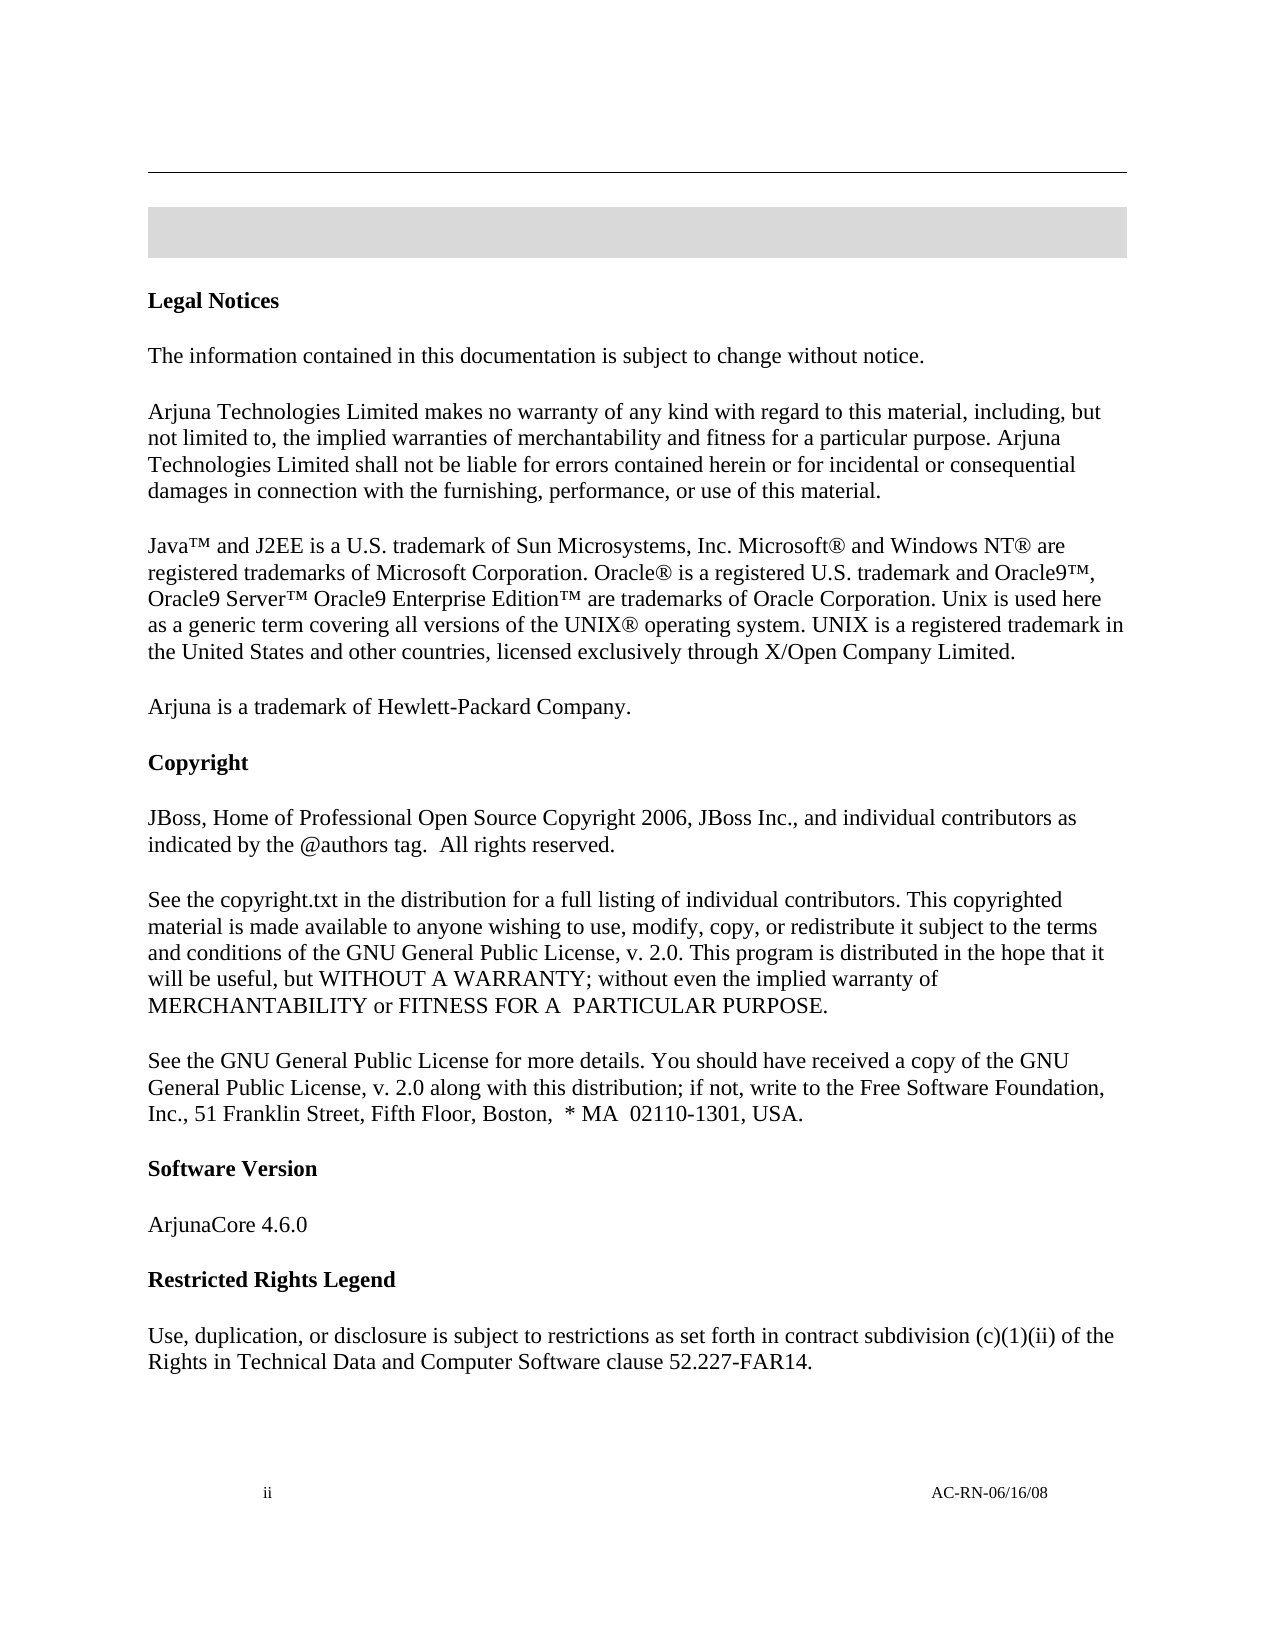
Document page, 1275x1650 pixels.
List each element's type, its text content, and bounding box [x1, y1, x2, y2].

text Arjuna is a trademark of Hewlett-Packard Company. [148, 693, 1127, 720]
text JBoss, Home of Professional Open Source Copyright 2006, JBoss Inc., and individual contributors as indicated by the @authors tag. All rights reserved. [148, 804, 1127, 857]
text Arjuna Technologies Limited makes no warranty of any kind with regard to this material, including, but not limited to, the implied warranties of merchantability and fitness for a particular purpose. Arjuna Technologies Limited shall not be liable for errors contained herein or for incidental or consequential damages in connection with the furnishing, performance, or use of this material. [148, 398, 1127, 503]
text ArjunaCore 4.6.0 [148, 1211, 1127, 1237]
text Restricted Rights Legend [148, 1267, 1127, 1293]
text See the GNU General Public License for more details. You should have received a copy of the GNU General Public License, v. 2.0 along with this distribution; if not, write to the Free Software Foundation, Inc., 51 Franklin Street, Fifth Floor, Boston, * MA 02110-1301, USA. [148, 1047, 1127, 1126]
text The information contained in this documentation is subject to change without notice. [148, 342, 1127, 369]
text Use, duplication, or disclosure is subject to restrictions as set forth in contract subdivision (c)(1)(ii) of the Rights in Technical Data and Computer Software clause 52.227-FAR14. [148, 1322, 1127, 1375]
text See the copyright.txt in the distribution for a full listing of individual contributors. This copyrighted material is made available to anyone wishing to use, modify, copy, or redistribute it subject to the terms and conditions of the GNU General Public License, v. 2.0. This program is distributed in the hope that it will be useful, but WITHOUT A WARRANTY; without even the implied warranty of MERCHANTABILITY or FITNESS FOR A PARTICULAR PURPOSE. [148, 886, 1127, 1018]
text Java™ and J2EE is a U.S. trademark of Sun Microsystems, Inc. Microsoft® and Windows NT® are registered trademarks of Microsoft Corporation. Oracle® is a registered U.S. trademark and Oracle9™, Oracle9 Server™ Oracle9 Enterprise Edition™ are trademarks of Oracle Corporation. Unix is used here as a generic term covering all versions of the UNIX® operating system. UNIX is a registered trademark in the United States and other countries, licensed exclusively through X/Open Company Limited. [148, 532, 1127, 664]
text Legal Notices [148, 287, 1127, 313]
text Software Version [148, 1156, 1127, 1182]
text Copyright [148, 749, 1127, 775]
